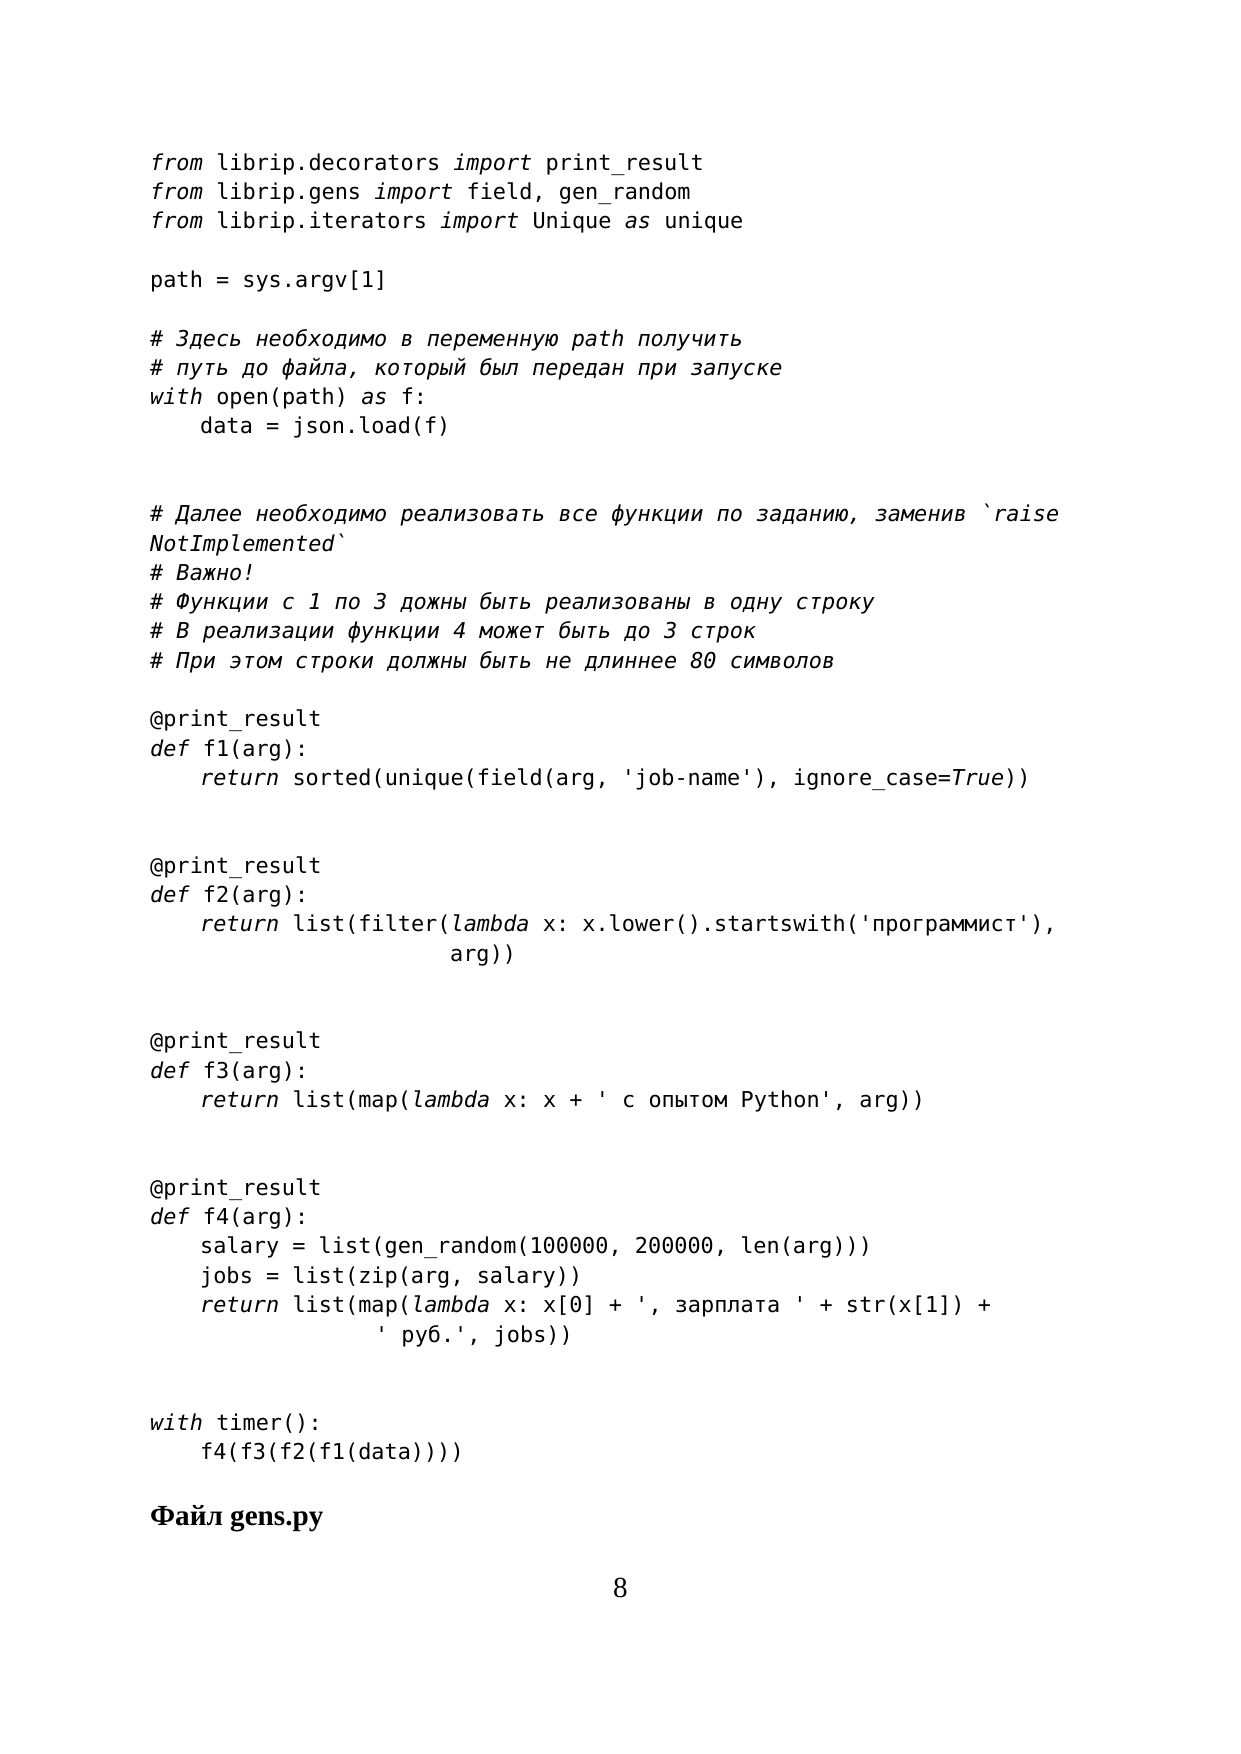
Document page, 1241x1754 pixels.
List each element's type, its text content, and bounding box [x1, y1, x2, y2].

text # Далее необходимо реализовать все функции по заданию, заменив `raise NotImplemented` [150, 501, 1090, 556]
text with timer(): [150, 1410, 1090, 1435]
text @print_result [150, 706, 1090, 732]
text def f3(arg): [150, 1058, 1090, 1083]
text return list(filter(lambda x: x.lower().startswith('программист'), arg)) [150, 911, 1090, 966]
text ' руб.', jobs)) [150, 1322, 1090, 1348]
text f4(f3(f2(f1(data)))) [150, 1439, 1090, 1465]
text # При этом строки должны быть не длиннее 80 символов [150, 648, 1090, 673]
text def f4(arg): [150, 1204, 1090, 1230]
text with open(path) as f: [150, 384, 1090, 410]
text salary = list(gen_random(100000, 200000, len(arg))) [150, 1234, 1090, 1259]
text @print_result [150, 853, 1090, 878]
text @print_result [150, 1028, 1090, 1054]
text # Здесь необходимо в переменную path получить [150, 326, 1090, 351]
text from librip.gens import field, gen_random [150, 179, 1090, 205]
text path = sys.argv[1] [150, 267, 1090, 293]
text return list(map(lambda x: x[0] + ', зарплата ' + str(x[1]) + [150, 1293, 1090, 1318]
text # Важно! [150, 560, 1090, 586]
text jobs = list(zip(arg, salary)) [150, 1263, 1090, 1289]
text Файл gens.py [150, 1498, 1090, 1532]
text return list(map(lambda x: x + ' с опытом Python', arg)) [150, 1087, 1090, 1113]
text # В реализации функции 4 может быть до 3 строк [150, 618, 1090, 644]
text # путь до файла, который был передан при запуске [150, 355, 1090, 380]
text from librip.iterators import Unique as unique [150, 208, 1090, 234]
text data = json.load(f) [150, 413, 1090, 439]
text return sorted(unique(field(arg, 'job-name'), ignore_case=True)) [150, 765, 1090, 790]
text from librip.decorators import print_result [150, 150, 1090, 176]
text def f2(arg): [150, 882, 1090, 908]
text @print_result [150, 1175, 1090, 1201]
text # Функции с 1 по 3 дожны быть реализованы в одну строку [150, 589, 1090, 615]
text def f1(arg): [150, 736, 1090, 761]
